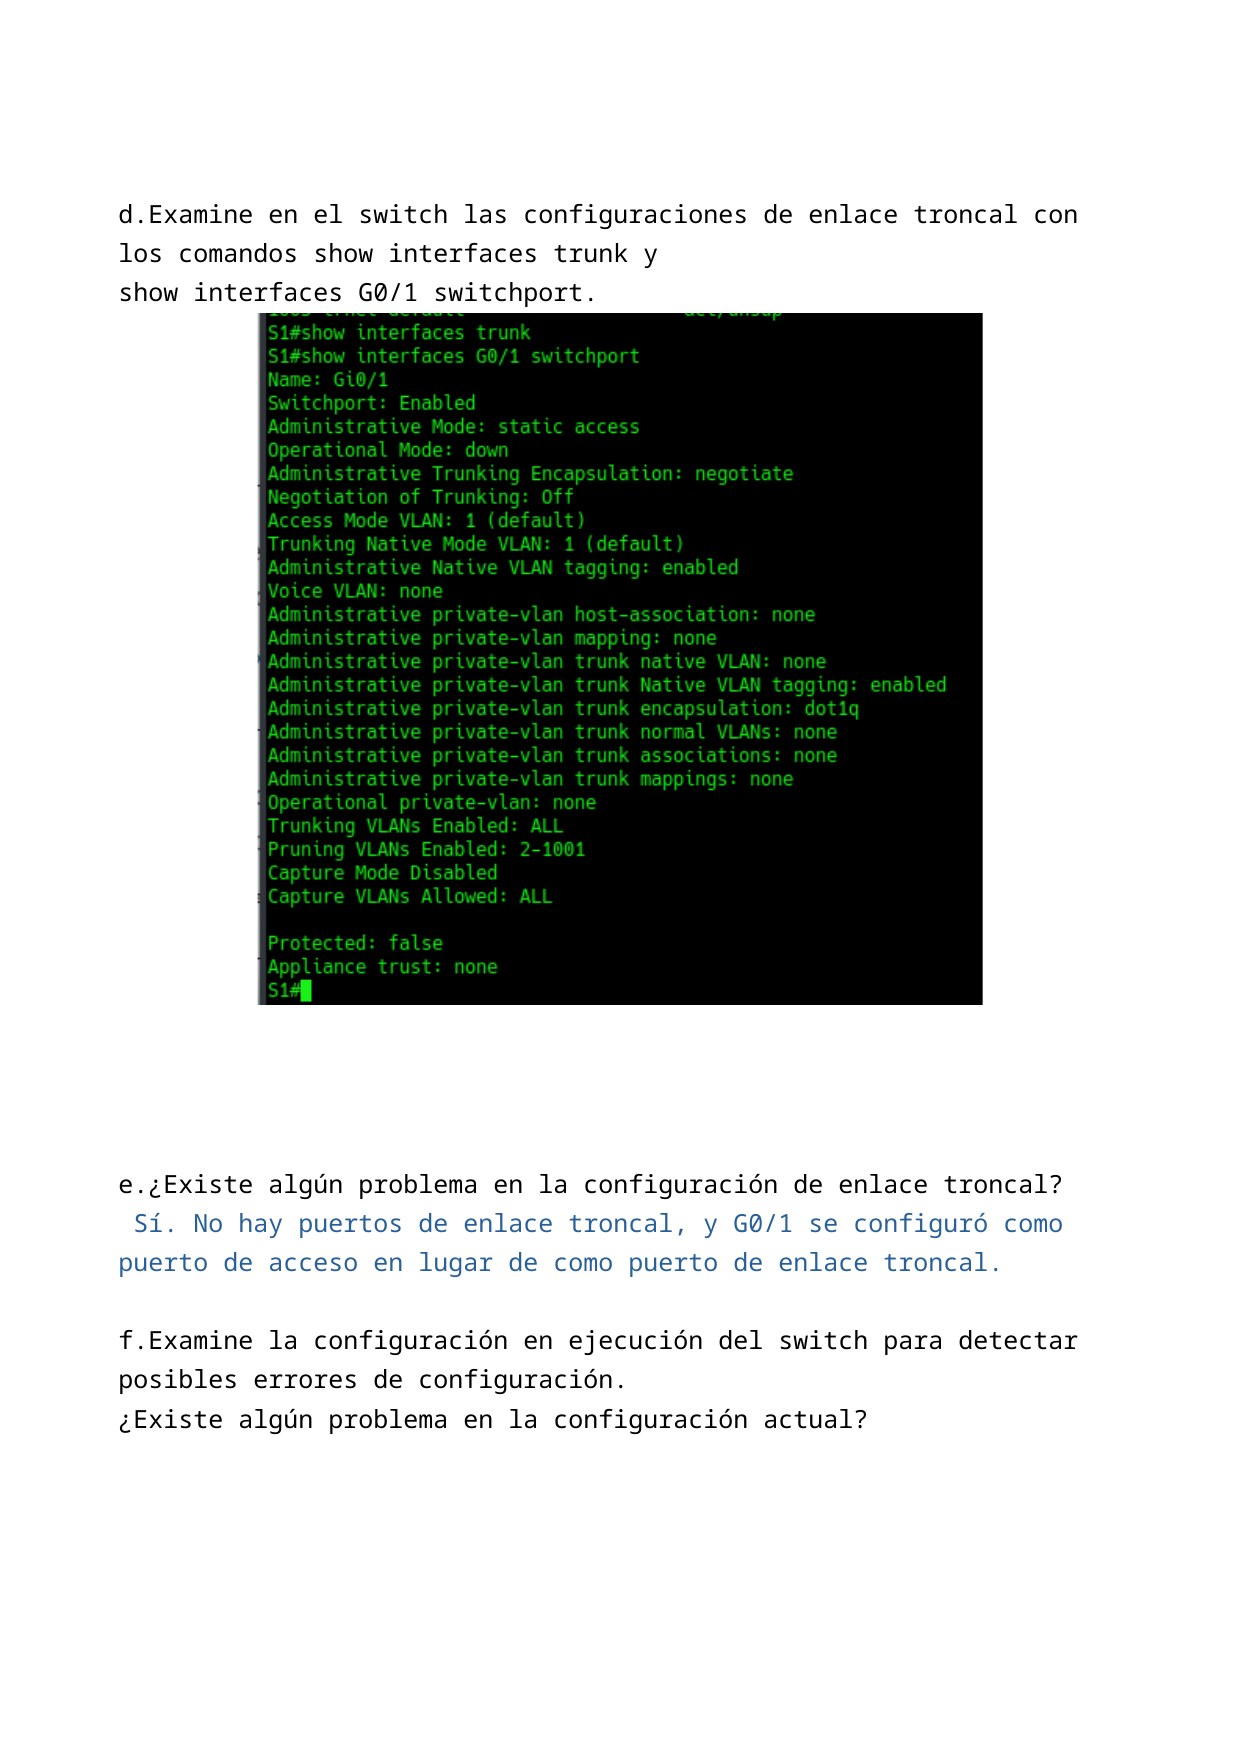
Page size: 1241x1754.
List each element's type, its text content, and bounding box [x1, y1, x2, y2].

text ¿Existe algún problema en la configuración actual? [118, 1401, 1122, 1435]
text Sí. No hay puertos de enlace troncal, y G0/1 se configuró como puerto de acceso en lugar de como puerto de enlace troncal. [118, 1205, 1122, 1279]
picture [257, 313, 983, 1005]
text f.Examine la configuración en ejecución del switch para detectar posibles errores de configuración. [118, 1323, 1122, 1396]
text e.¿Existe algún problema en la configuración de enlace troncal? [118, 1166, 1122, 1200]
text show interfaces G0/1 switchport. [118, 275, 1122, 309]
text d.Examine en el switch las configuraciones de enlace troncal con los comandos show interfaces trunk y [118, 196, 1122, 270]
